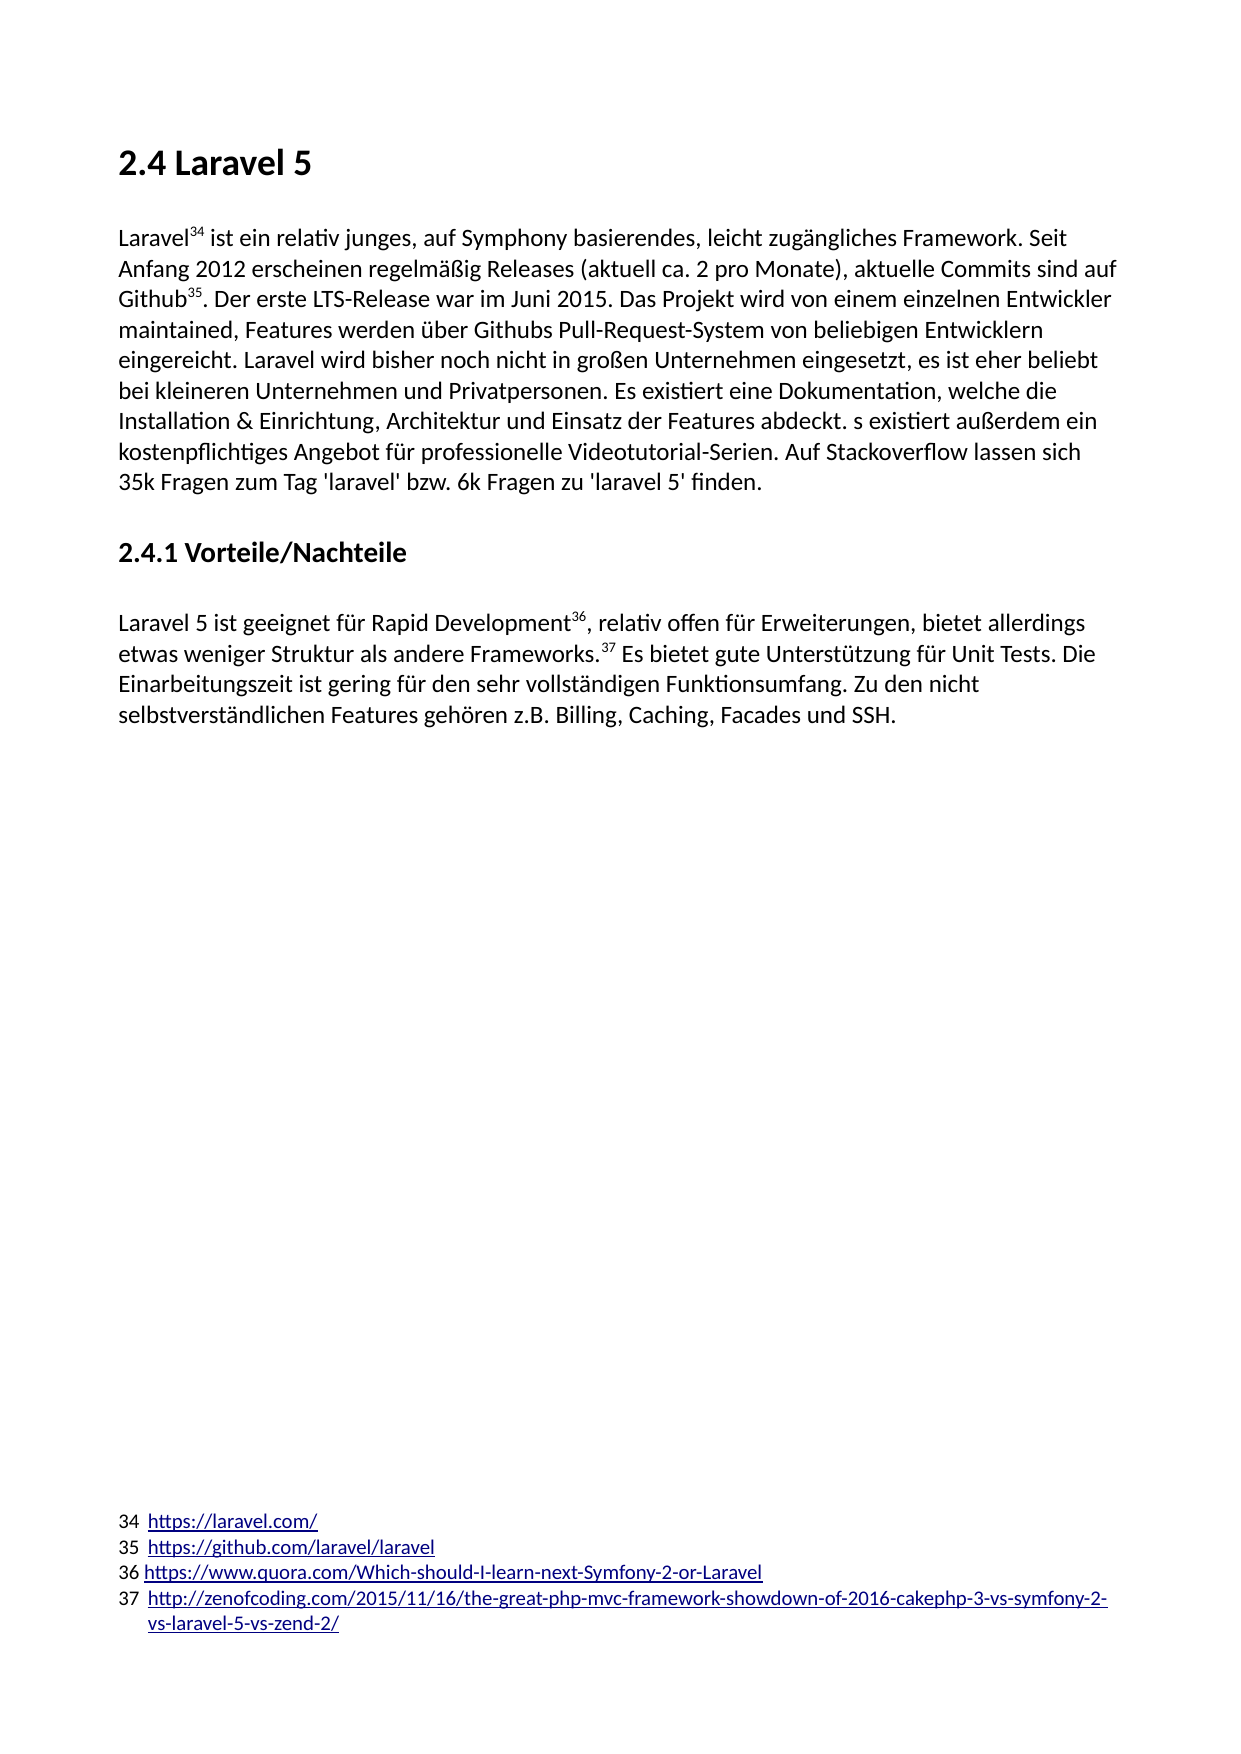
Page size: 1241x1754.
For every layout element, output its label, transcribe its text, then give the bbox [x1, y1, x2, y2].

text https://github.com/laravel/laravel [118, 1534, 1122, 1559]
text https://laravel.com/ [118, 1509, 1122, 1534]
text Laravel ist ein relativ junges, auf Symphony basierendes, leicht zugängliches Framework. Seit Anfang 2012 erscheinen regelmäßig Releases (aktuell ca. 2 pro Monate), aktuelle Commits sind auf Github. Der erste LTS-Release war im Juni 2015. Das Projekt wird von einem einzelnen Entwickler maintained, Features werden über Githubs Pull-Request-System von beliebigen Entwicklern eingereicht. Laravel wird bisher noch nicht in großen Unternehmen eingesetzt, es ist eher beliebt bei kleineren Unternehmen und Privatpersonen. Es existiert eine Dokumentation, welche die Installation & Einrichtung, Architektur und Einsatz der Features abdeckt. s existiert außerdem ein kostenpflichtiges Angebot für professionelle Videotutorial-Serien. Auf Stackoverflow lassen sich 35k Fragen zum Tag 'laravel' bzw. 6k Fragen zu 'laravel 5' finden. [118, 222, 1122, 497]
text Laravel 5 ist geeignet für Rapid Development, relativ offen für Erweiterungen, bietet allerdings etwas weniger Struktur als andere Frameworks. Es bietet gute Unterstützung für Unit Tests. Die Einarbeitungszeit ist gering für den sehr vollständigen Funktionsumfang. Zu den nicht selbstverständlichen Features gehören z.B. Billing, Caching, Facades und SSH. [118, 608, 1122, 730]
subtitle 2.4 Laravel 5 [118, 139, 1122, 185]
text http://zenofcoding.com/2015/11/16/the-great-php-mvc-framework-showdown-of-2016-cakephp-3-vs-symfony-2-vs-laravel-5-vs-zend-2/ [118, 1585, 1122, 1636]
subtitle 2.4.1 Vorteile/Nachteile [118, 534, 1122, 570]
text https://www.quora.com/Which-should-I-learn-next-Symfony-2-or-Laravel [118, 1559, 1122, 1585]
